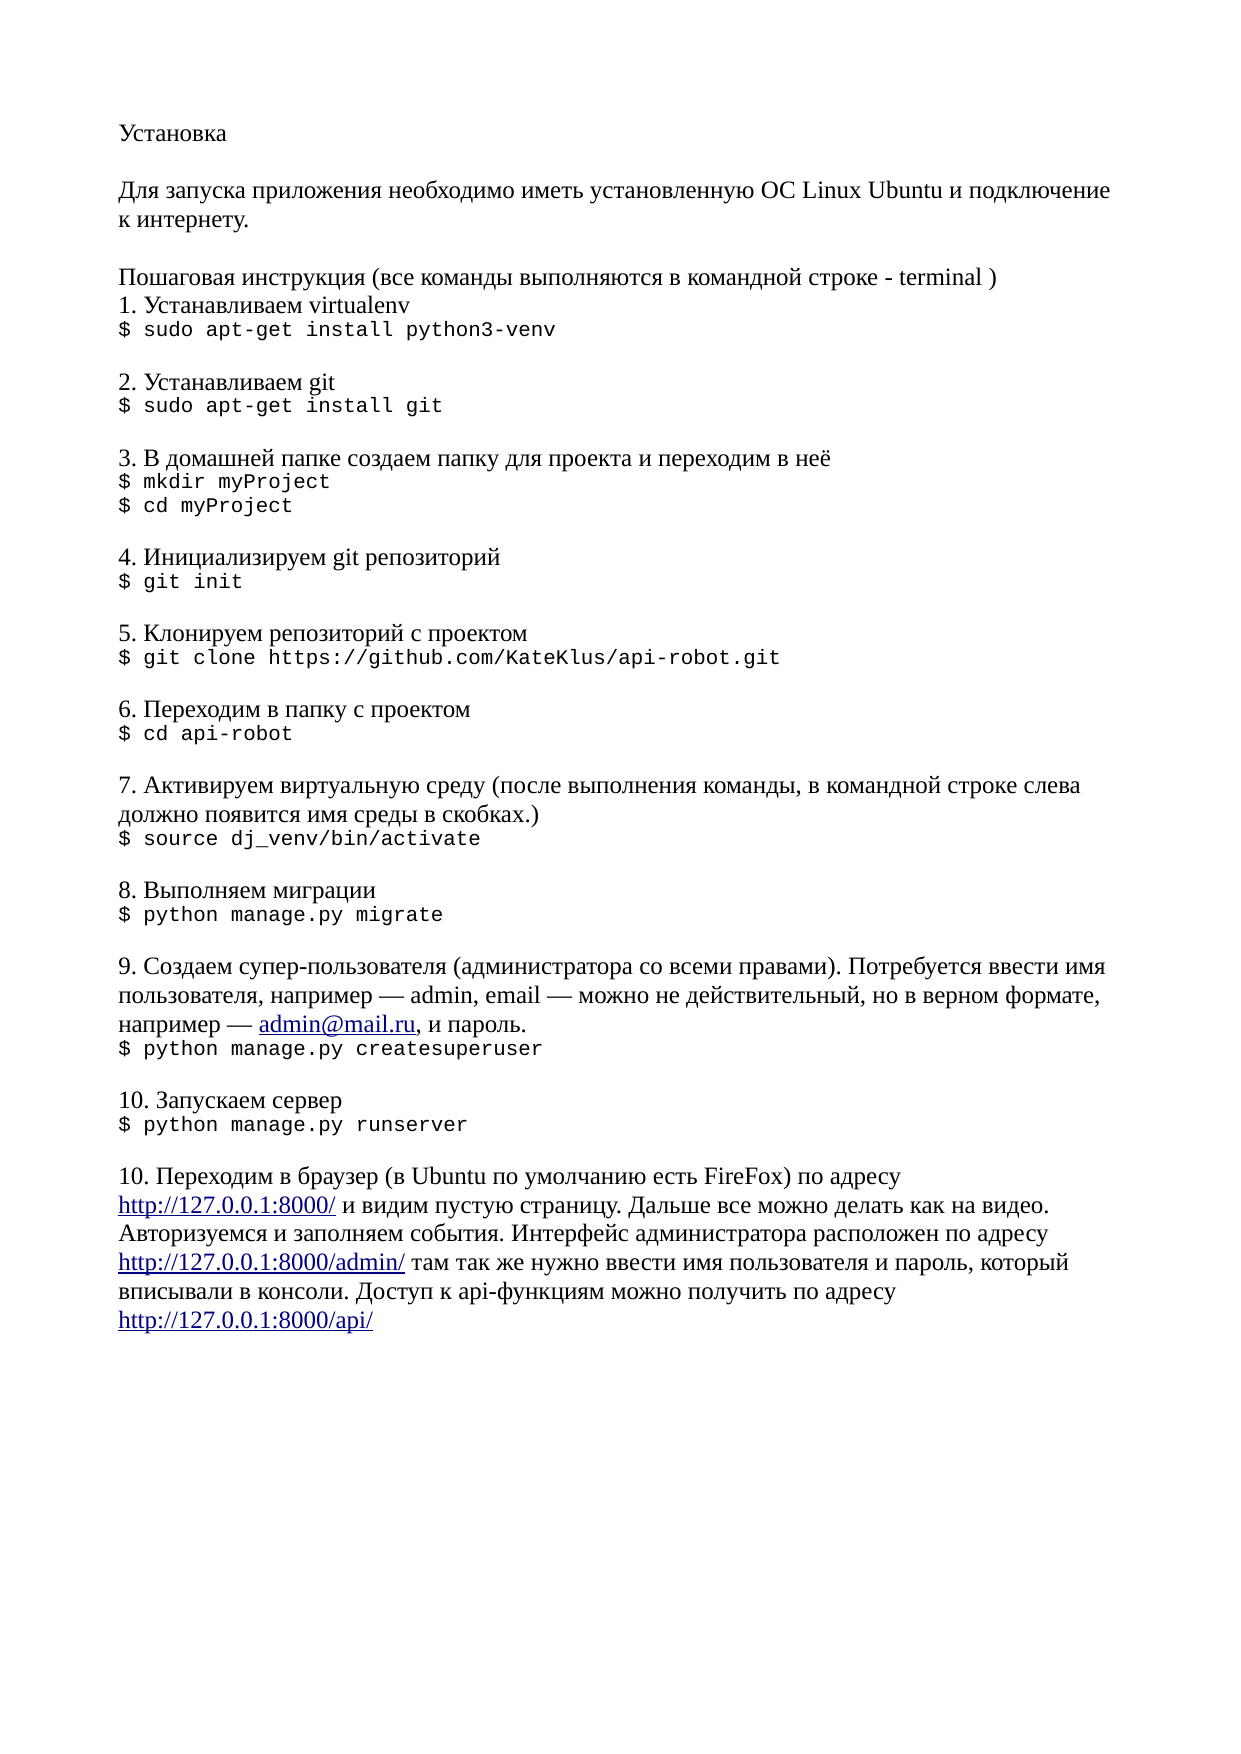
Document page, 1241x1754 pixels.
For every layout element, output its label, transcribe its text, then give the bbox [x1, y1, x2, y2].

text 2. Устанавливаем git [118, 367, 1122, 395]
text $ source dj_venv/bin/activate [118, 828, 1122, 852]
text 8. Выполняем миграции [118, 875, 1122, 904]
text Пошаговая инструкция (все команды выполняются в командной строке - terminal ) [118, 262, 1122, 291]
text $ mkdir myProject [118, 471, 1122, 495]
text $ git init [118, 571, 1122, 595]
text 10. Переходим в браузер (в Ubuntu по умолчанию есть FireFox) по адресу http://127.0.0.1:8000/ и видим пустую страницу. Дальше все можно делать как на видео. Авторизуемся и заполняем события. Интерфейс администратора расположен по адресу http://127.0.0.1:8000/admin/ там так же нужно ввести имя пользователя и пароль, который вписывали в консоли. Доступ к api-функциям можно получить по адресу http://127.0.0.1:8000/api/ [118, 1161, 1122, 1333]
text Для запуска приложения необходимо иметь установленную ОС Linux Ubuntu и подключение к интернету. [118, 176, 1122, 233]
text $ python manage.py migrate [118, 904, 1122, 928]
text 7. Активируем виртуальную среду (после выполнения команды, в командной строке слева должно появится имя среды в скобках.) [118, 771, 1122, 828]
text Установка [118, 118, 1122, 147]
text $ cd api-robot [118, 723, 1122, 747]
text 6. Переходим в папку с проектом [118, 694, 1122, 723]
text $ sudo apt-get install git [118, 395, 1122, 419]
text 4. Инициализируем git репозиторий [118, 542, 1122, 571]
text $ sudo apt-get install python3-venv [118, 319, 1122, 343]
text 10. Запускаем сервер [118, 1085, 1122, 1114]
text $ cd myProject [118, 495, 1122, 519]
text $ python manage.py createsuperuser [118, 1038, 1122, 1061]
text 5. Клонируем репозиторий с проектом [118, 618, 1122, 647]
text $ git clone https://github.com/KateKlus/api-robot.git [118, 647, 1122, 671]
text 3. В домашней папке создаем папку для проекта и переходим в неё [118, 443, 1122, 471]
text $ python manage.py runserver [118, 1114, 1122, 1137]
text 9. Создаем супер-пользователя (администратора со всеми правами). Потребуется ввести имя пользователя, например — admin, email — можно не действительный, но в верном формате, например — admin@mail.ru, и пароль. [118, 951, 1122, 1038]
text 1. Устанавливаем virtualenv [118, 291, 1122, 319]
